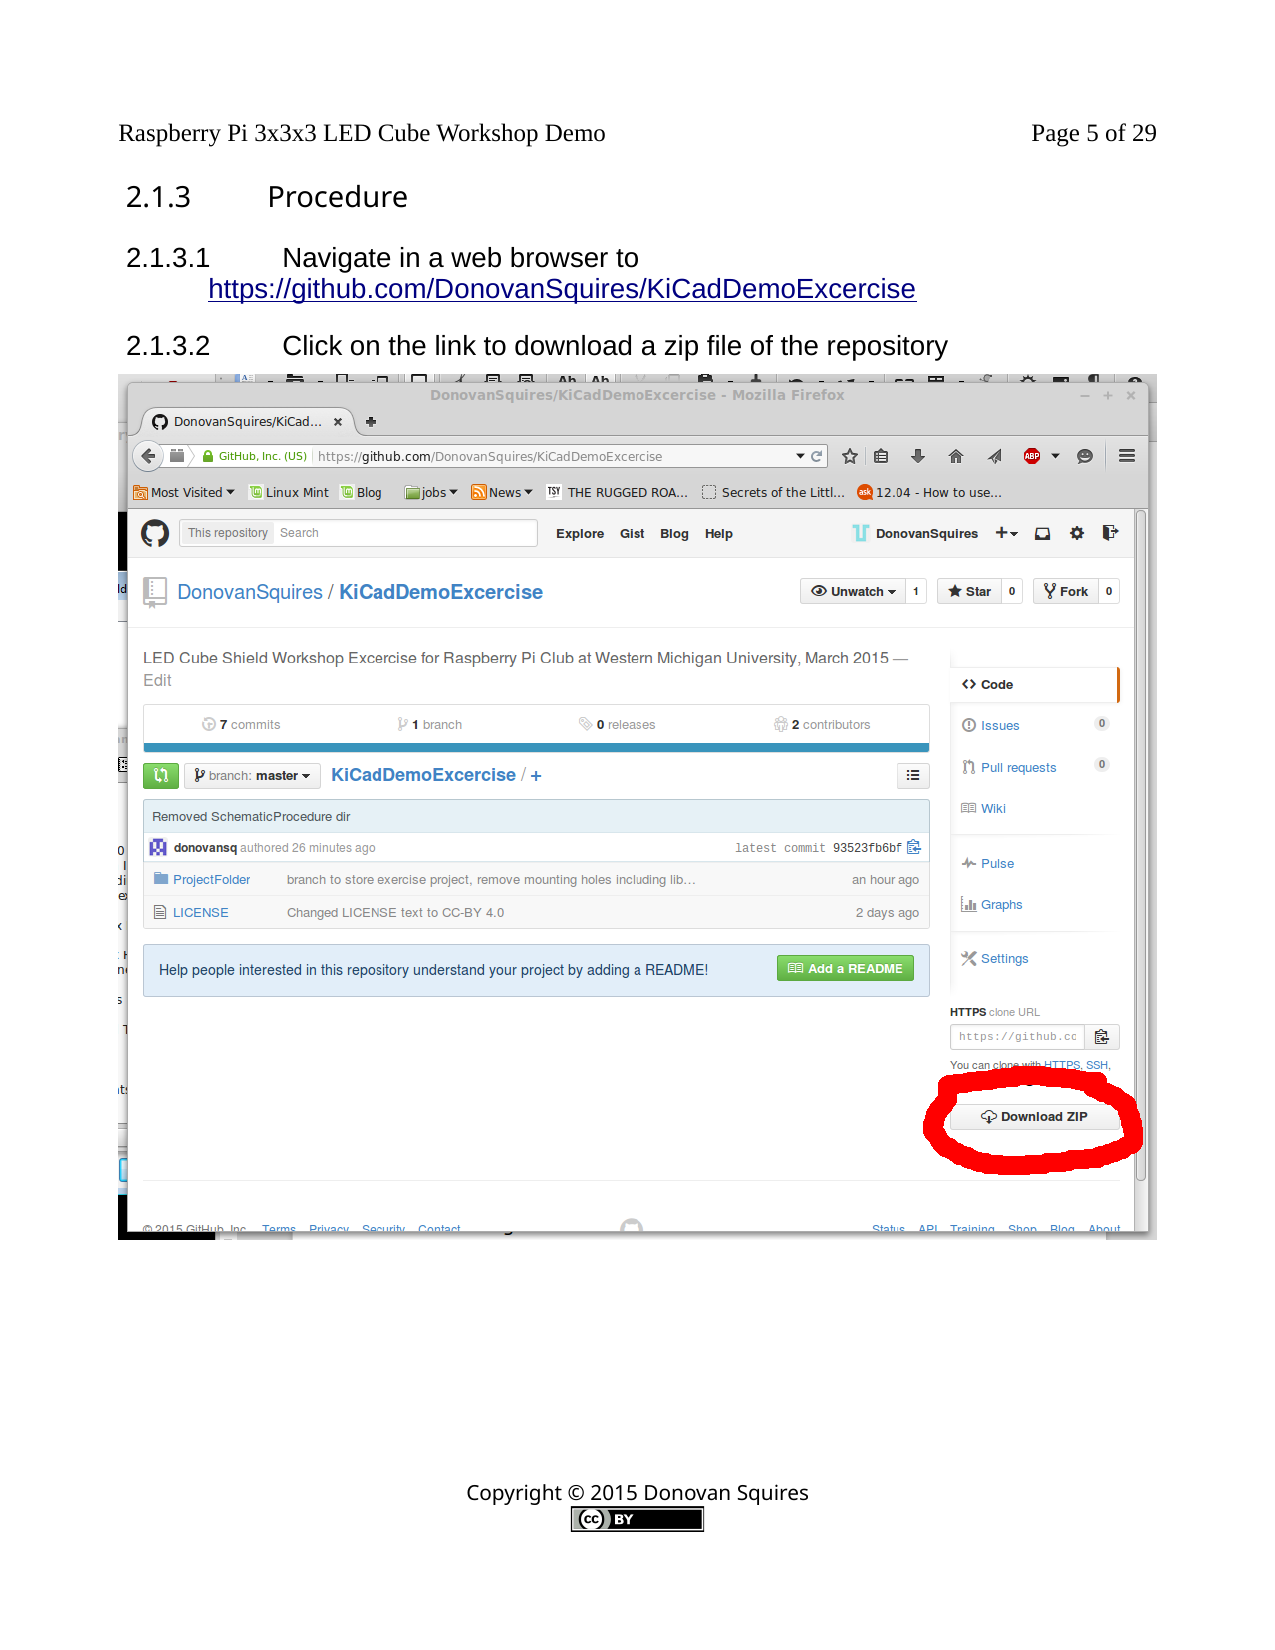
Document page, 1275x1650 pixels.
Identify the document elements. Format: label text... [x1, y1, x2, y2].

subtitle Procedure [118, 176, 1157, 216]
subtitle Navigate in a web browser to https://github.com/DonovanSquires/KiCadDemoExcercise [118, 241, 1157, 305]
subtitle Click on the link to download a zip file of the repository [118, 330, 1157, 362]
picture [570, 1506, 705, 1532]
picture [118, 374, 1157, 1240]
